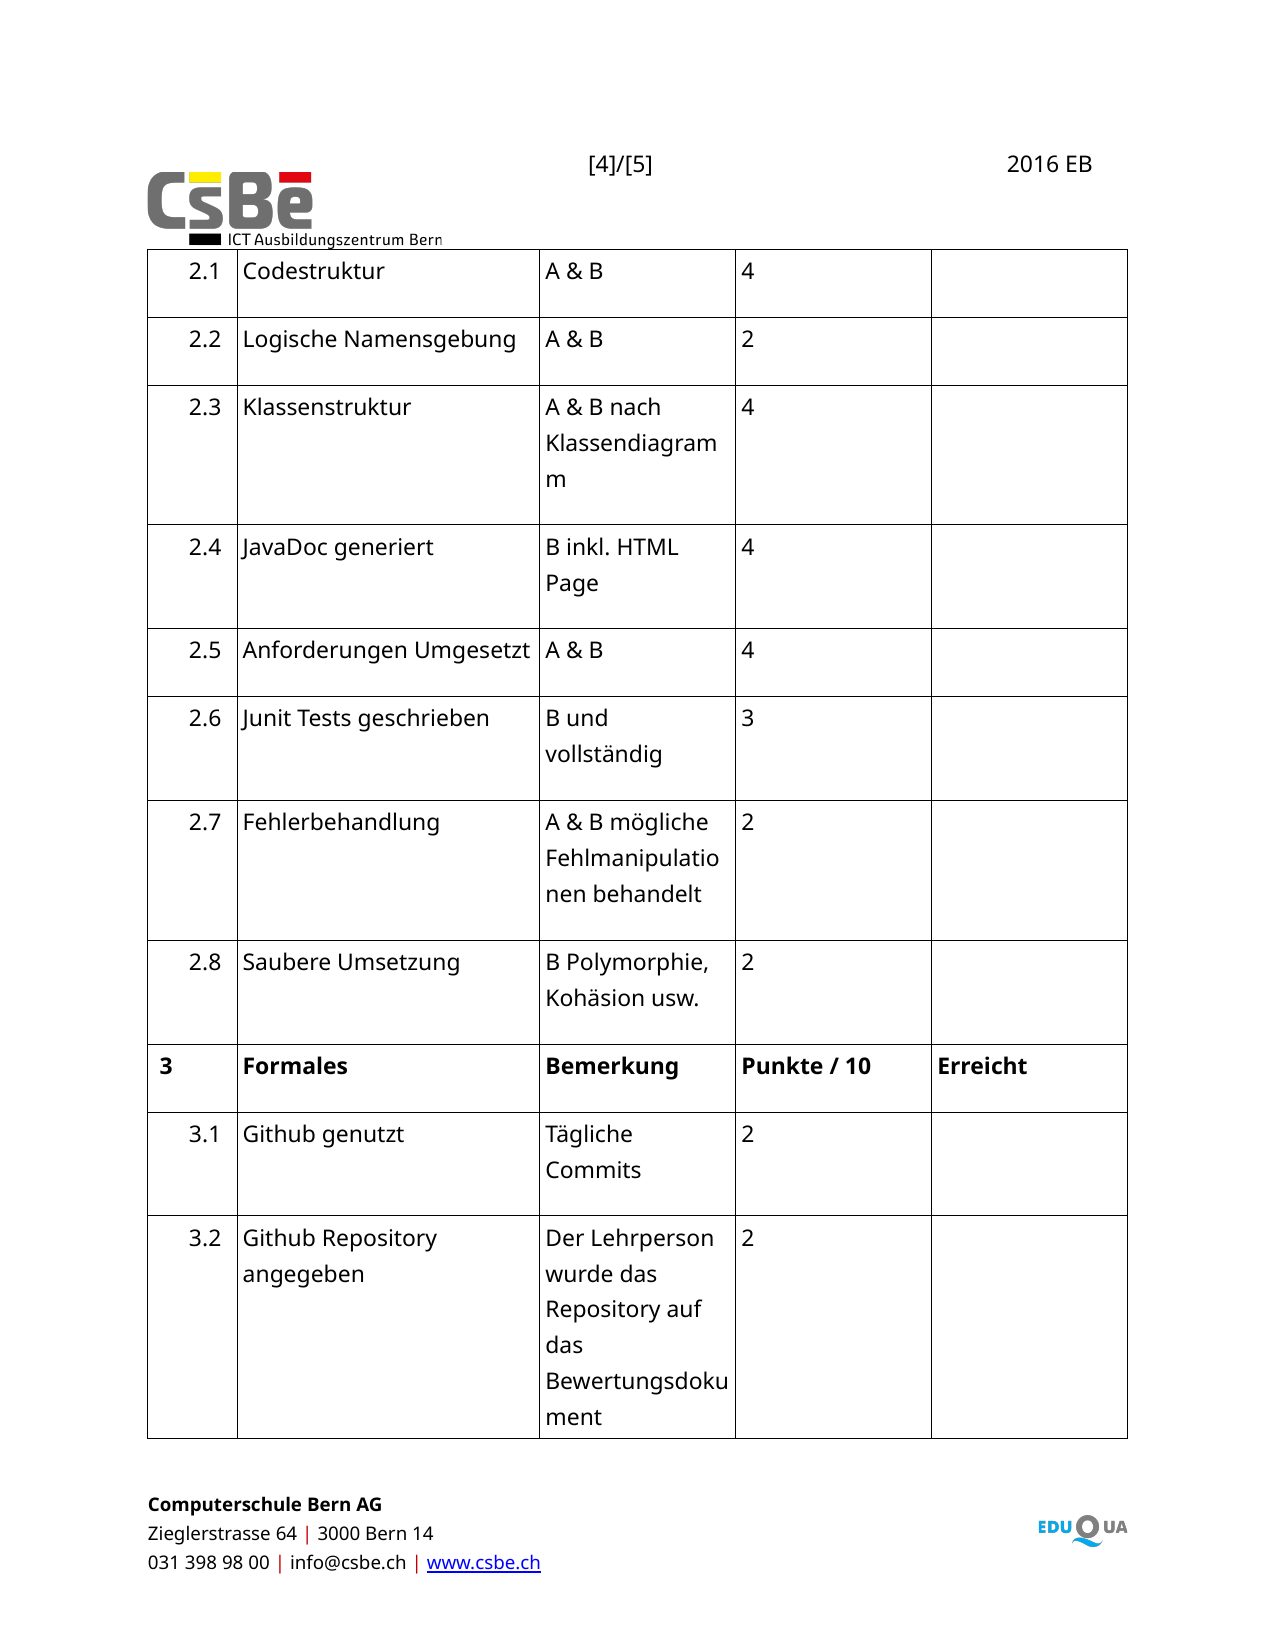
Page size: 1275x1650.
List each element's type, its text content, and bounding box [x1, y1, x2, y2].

table_cell [932, 801, 1127, 940]
table_cell A & B [540, 629, 735, 696]
table_cell A & B nach Klassendiagramm [540, 386, 735, 524]
table_cell Codestruktur [238, 250, 539, 317]
table_cell A & B mögliche Fehlmanipulationen behandelt [540, 801, 735, 940]
table_cell [932, 697, 1127, 800]
table_cell B und vollständig [540, 697, 735, 800]
table_cell [148, 1216, 237, 1438]
table_cell [148, 941, 237, 1043]
table_cell Klassenstruktur [238, 386, 539, 524]
table_cell [148, 386, 237, 524]
table_cell 2 [736, 1113, 931, 1215]
table_cell [148, 1113, 237, 1215]
table_cell B inkl. HTML Page [540, 525, 735, 628]
table_cell JavaDoc generiert [238, 525, 539, 628]
table_cell 4 [736, 250, 931, 317]
table_cell [932, 525, 1127, 628]
table_cell [932, 318, 1127, 384]
table_cell [932, 1113, 1127, 1215]
table_cell Github Repository angegeben [238, 1216, 539, 1438]
table_cell [932, 250, 1127, 317]
table_cell Erreicht [932, 1045, 1127, 1111]
table_cell 2 [736, 1216, 931, 1438]
table_cell Fehlerbehandlung [238, 801, 539, 940]
table_cell [148, 525, 237, 628]
table_cell 4 [736, 386, 931, 524]
table_cell A & B [540, 318, 735, 384]
table_cell [148, 697, 237, 800]
table_cell 2 [736, 318, 931, 384]
table_cell B Polymorphie, Kohäsion usw. [540, 941, 735, 1043]
table_cell [148, 629, 237, 696]
table_cell [932, 941, 1127, 1043]
table_cell 4 [736, 525, 931, 628]
table_cell Saubere Umsetzung [238, 941, 539, 1043]
table_cell [932, 629, 1127, 696]
table_cell [932, 1216, 1127, 1438]
table_cell Formales [238, 1045, 539, 1111]
table_cell [932, 386, 1127, 524]
table_cell Der Lehrperson wurde das Repository auf das Bewertungsdokument [540, 1216, 735, 1438]
table_cell Junit Tests geschrieben [238, 697, 539, 800]
table_cell 4 [736, 629, 931, 696]
table_cell 3 [736, 697, 931, 800]
table_cell Tägliche Commits [540, 1113, 735, 1215]
table_cell [148, 250, 237, 317]
table_cell Logische Namensgebung [238, 318, 539, 384]
table_cell A & B [540, 250, 735, 317]
table_cell [148, 1045, 237, 1111]
table_cell [148, 801, 237, 940]
table_cell 2 [736, 801, 931, 940]
table_cell Punkte / 10 [736, 1045, 931, 1111]
table_cell [148, 318, 237, 384]
table_cell Anforderungen Umgesetzt [238, 629, 539, 696]
table_cell Bemerkung [540, 1045, 735, 1111]
table_cell 2 [736, 941, 931, 1043]
table_cell Github genutzt [238, 1113, 539, 1215]
